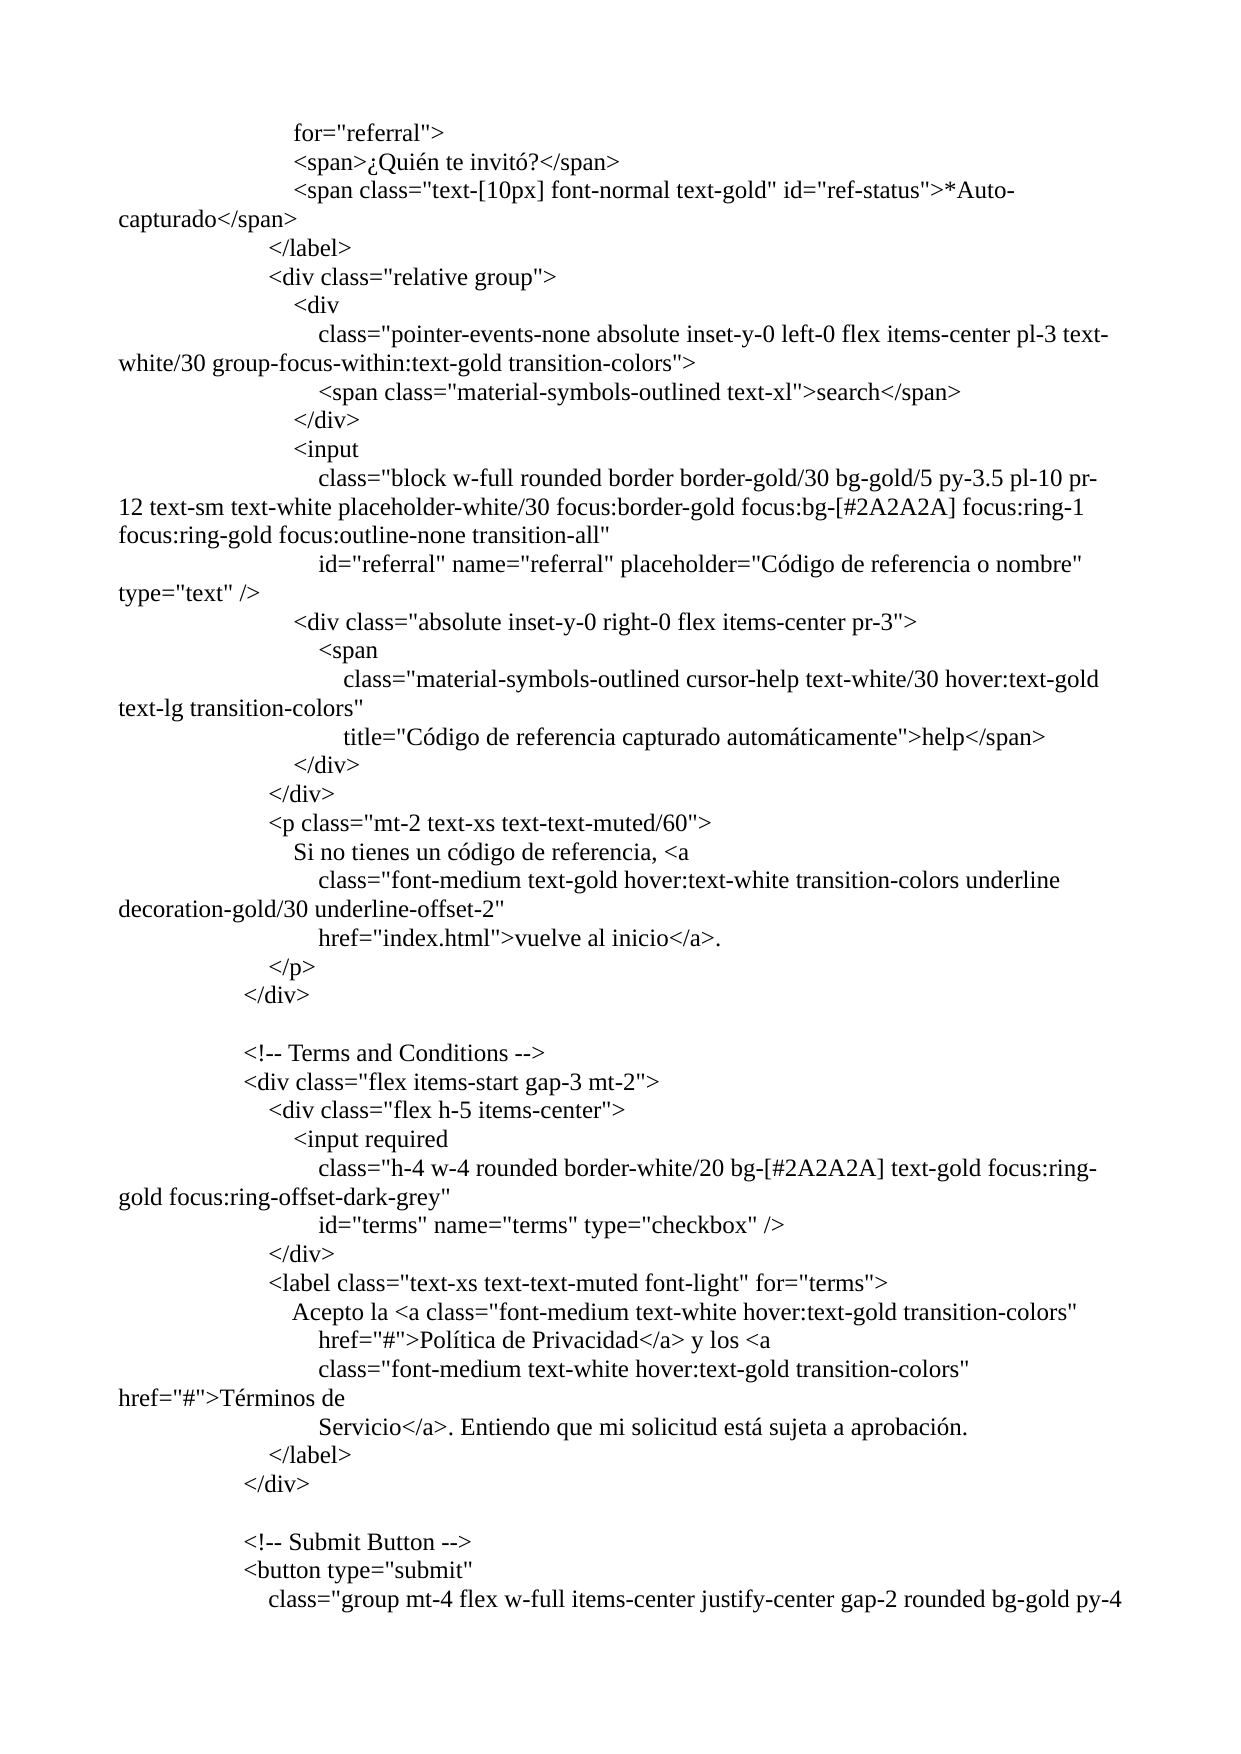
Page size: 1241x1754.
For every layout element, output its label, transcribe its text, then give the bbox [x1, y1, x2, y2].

table_cell for="referral"> <span>¿Quién te invitó?</span> <span class="text-[10px] font-normal text-gold" id="ref-status">*Auto-capturado</span> </label> <div class="relative group"> <div class="pointer-events-none absolute inset-y-0 left-0 flex items-center pl-3 text-white/30 group-focus-within:text-gold transition-colors"> <span class="material-symbols-outlined text-xl">search</span> </div> <input class="block w-full rounded border border-gold/30 bg-gold/5 py-3.5 pl-10 pr-12 text-sm text-white placeholder-white/30 focus:border-gold focus:bg-[#2A2A2A] focus:ring-1 focus:ring-gold focus:outline-none transition-all" id="referral" name="referral" placeholder="Código de referencia o nombre" type="text" /> <div class="absolute inset-y-0 right-0 flex items-center pr-3"> <span class="material-symbols-outlined cursor-help text-white/30 hover:text-gold text-lg transition-colors" title="Código de referencia capturado automáticamente">help</span> </div> </div> <p class="mt-2 text-xs text-text-muted/60"> Si no tienes un código de referencia, <a class="font-medium text-gold hover:text-white transition-colors underline decoration-gold/30 underline-offset-2" href="index.html">vuelve al inicio</a>. </p> </div> <!-- Terms and Conditions --> <div class="flex items-start gap-3 mt-2"> <div class="flex h-5 items-center"> <input required class="h-4 w-4 rounded border-white/20 bg-[#2A2A2A] text-gold focus:ring-gold focus:ring-offset-dark-grey" id="terms" name="terms" type="checkbox" /> </div> <label class="text-xs text-text-muted font-light" for="terms"> Acepto la <a class="font-medium text-white hover:text-gold transition-colors" href="#">Política de Privacidad</a> y los <a class="font-medium text-white hover:text-gold transition-colors" href="#">Términos de Servicio</a>. Entiendo que mi solicitud está sujeta a aprobación. </label> </div> <!-- Submit Button --> <button type="submit" class="group mt-4 flex w-full items-center justify-center gap-2 rounded bg-gold py-4 [118, 118, 1122, 1613]
